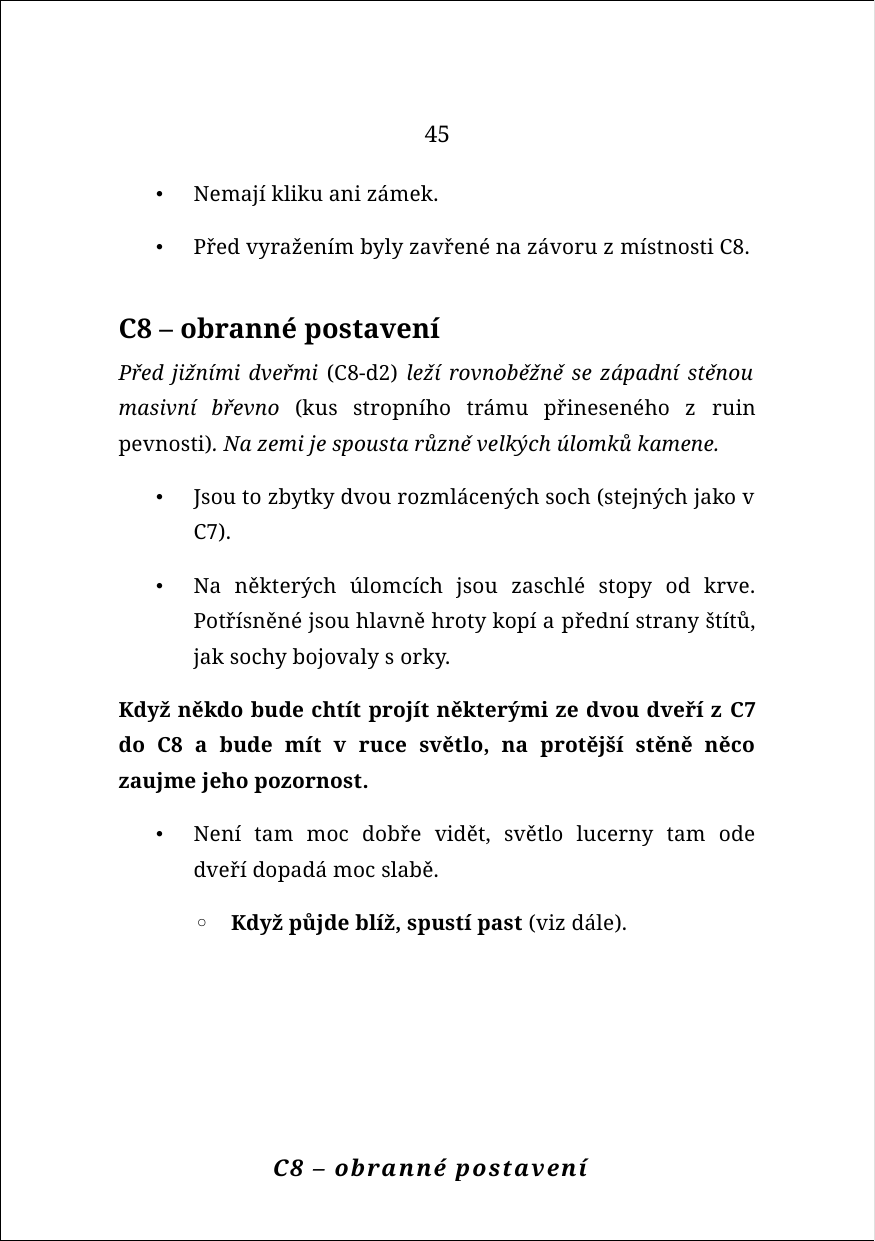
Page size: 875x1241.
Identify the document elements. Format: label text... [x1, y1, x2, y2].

text Před jižními dveřmi (C8-d2) leží rovnoběžně se západní stěnou masivní břevno (kus stropního trámu přineseného z⁠ ruin pevnosti). Na zemi je spousta různě velkých úlomků kamene. [118, 358, 756, 457]
list Před vyražením byly zavřené na závoru z⁠ místnosti C8. [156, 232, 756, 261]
list Na některých úlomcích jsou zaschlé stopy od krve. Potřísněné jsou hlavně hroty kopí a⁠ přední strany štítů, jak sochy bojovaly s⁠ orky. [156, 571, 756, 670]
list Nemají kliku ani zámek. [156, 179, 756, 207]
text Když někdo bude chtít projít některými ze dvou dveří z⁠ C7 do C8 a⁠ bude mít v⁠ ruce světlo, na protější stěně něco zaujme jeho pozornost. [118, 695, 756, 794]
list Jsou to zbytky dvou rozmlácených soch (stejných jako v⁠ C7). [156, 482, 756, 546]
list Když půjde blíž, spustí past (viz dále). [193, 908, 756, 936]
subtitle C8 – obranné postavení [118, 309, 756, 346]
list Není tam moc dobře vidět, světlo lucerny tam ode dveří dopadá moc slabě. [156, 819, 756, 883]
